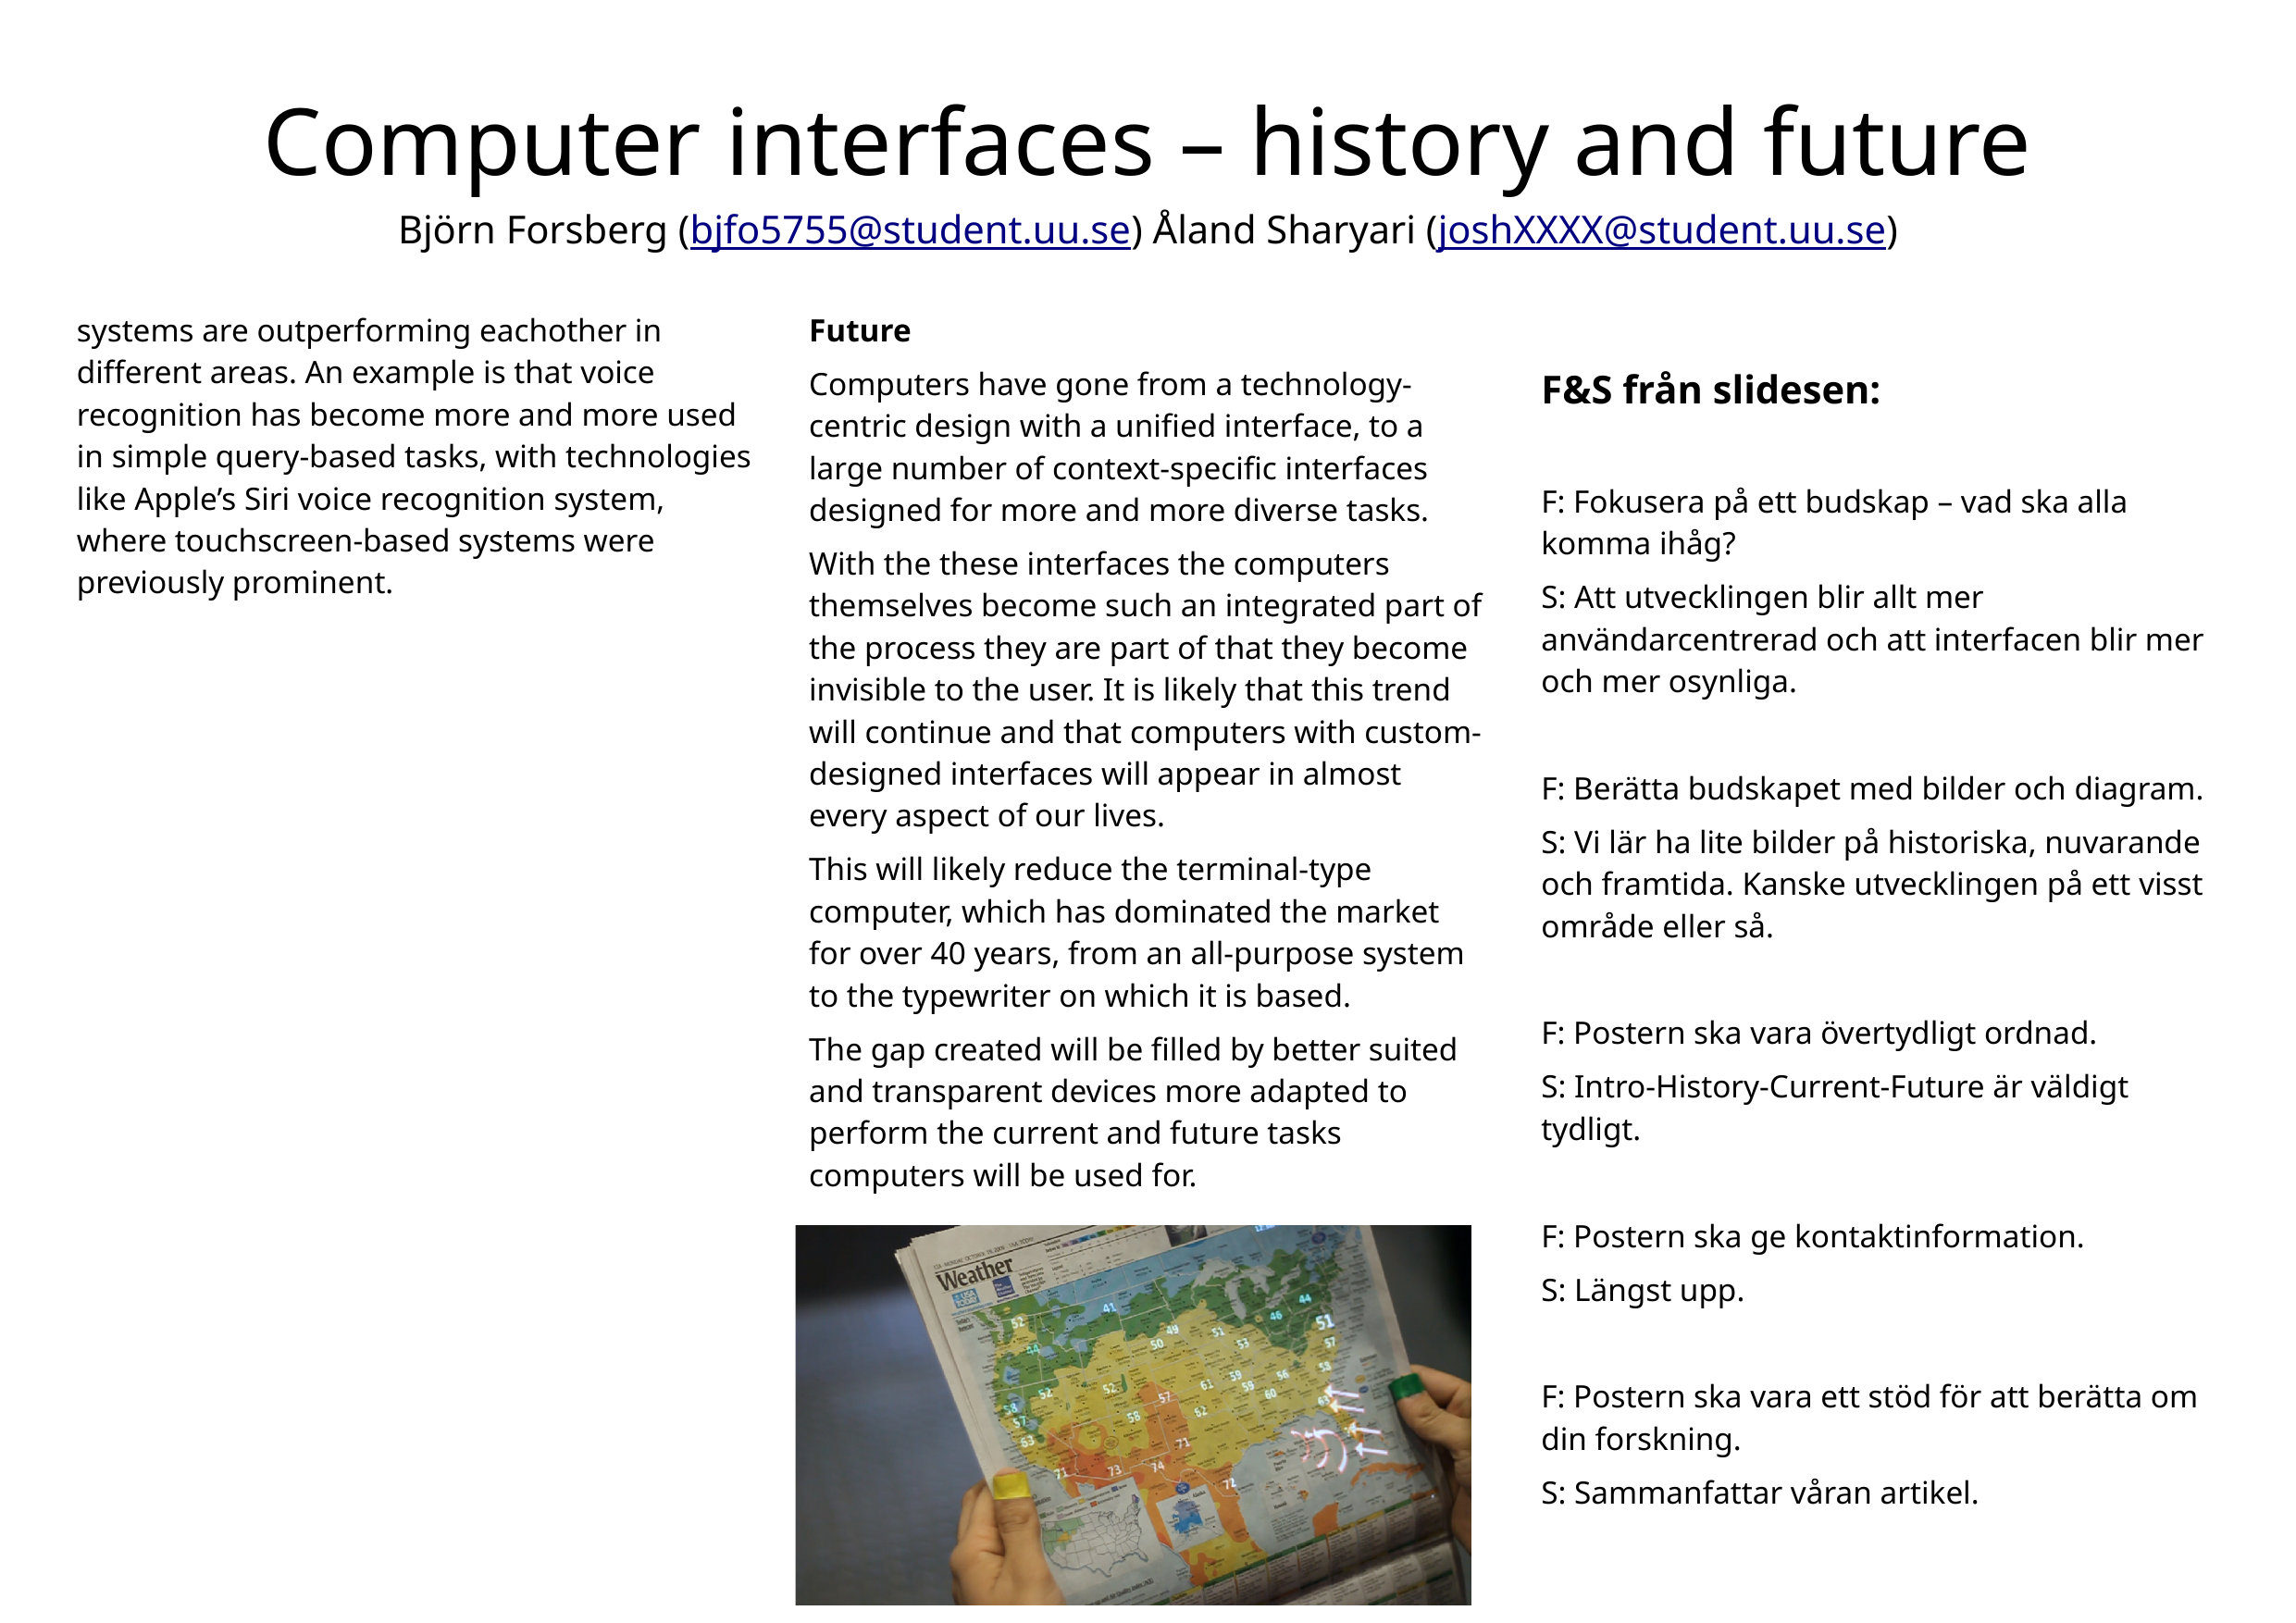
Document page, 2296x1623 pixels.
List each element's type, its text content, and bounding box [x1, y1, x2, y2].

text S: Intro-History-Current-Future är väldigt tydligt. [1541, 1065, 2219, 1149]
text S: Vi lär ha lite bilder på historiska, nuvarande och framtida. Kanske utvecklingen på ett visst område eller så. [1541, 821, 2219, 947]
text S: Att utvecklingen blir allt mer användarcentrerad och att interfacen blir mer och mer osynliga. [1541, 576, 2219, 701]
text F&S från slidesen: [1541, 363, 2219, 415]
text systems are outperforming eachother in different areas. An example is that voice recognition has become more and more used in simple query-based tasks, with technologies like Apple’s Siri voice recognition system, where touchscreen-based systems were previously prominent. [77, 309, 754, 603]
text F: Postern ska ge kontaktinformation. [1541, 1214, 2219, 1257]
text Computers have gone from a technology-centric design with a unified interface, to a large number of context-specific interfaces designed for more and more diverse tasks. [809, 363, 1486, 530]
text S: Sammanfattar våran artikel. [1541, 1470, 2219, 1513]
text Future [809, 309, 1486, 351]
text The gap created will be filled by better suited and transparent devices more adapted to perform the current and future tasks computers will be used for. [809, 1027, 1486, 1196]
text With the these interfaces the computers themselves become such an integrated part of the process they are part of that they become invisible to the user. It is likely that this trend will continue and that computers with custom-designed interfaces will appear in almost every aspect of our lives. [809, 542, 1486, 836]
text F: Berätta budskapet med bilder och diagram. [1541, 767, 2219, 809]
text F: Postern ska vara övertydligt ordnad. [1541, 1011, 2219, 1054]
text F: Fokusera på ett budskap – vad ska alla komma ihåg? [1541, 480, 2219, 564]
text This will likely reduce the terminal-type computer, which has dominated the market for over 40 years, from an all-purpose system to the typewriter on which it is based. [809, 848, 1486, 1016]
picture [795, 1225, 1471, 1605]
text F: Postern ska vara ett stöd för att berätta om din forskning. [1541, 1375, 2219, 1459]
text S: Längst upp. [1541, 1268, 2219, 1310]
